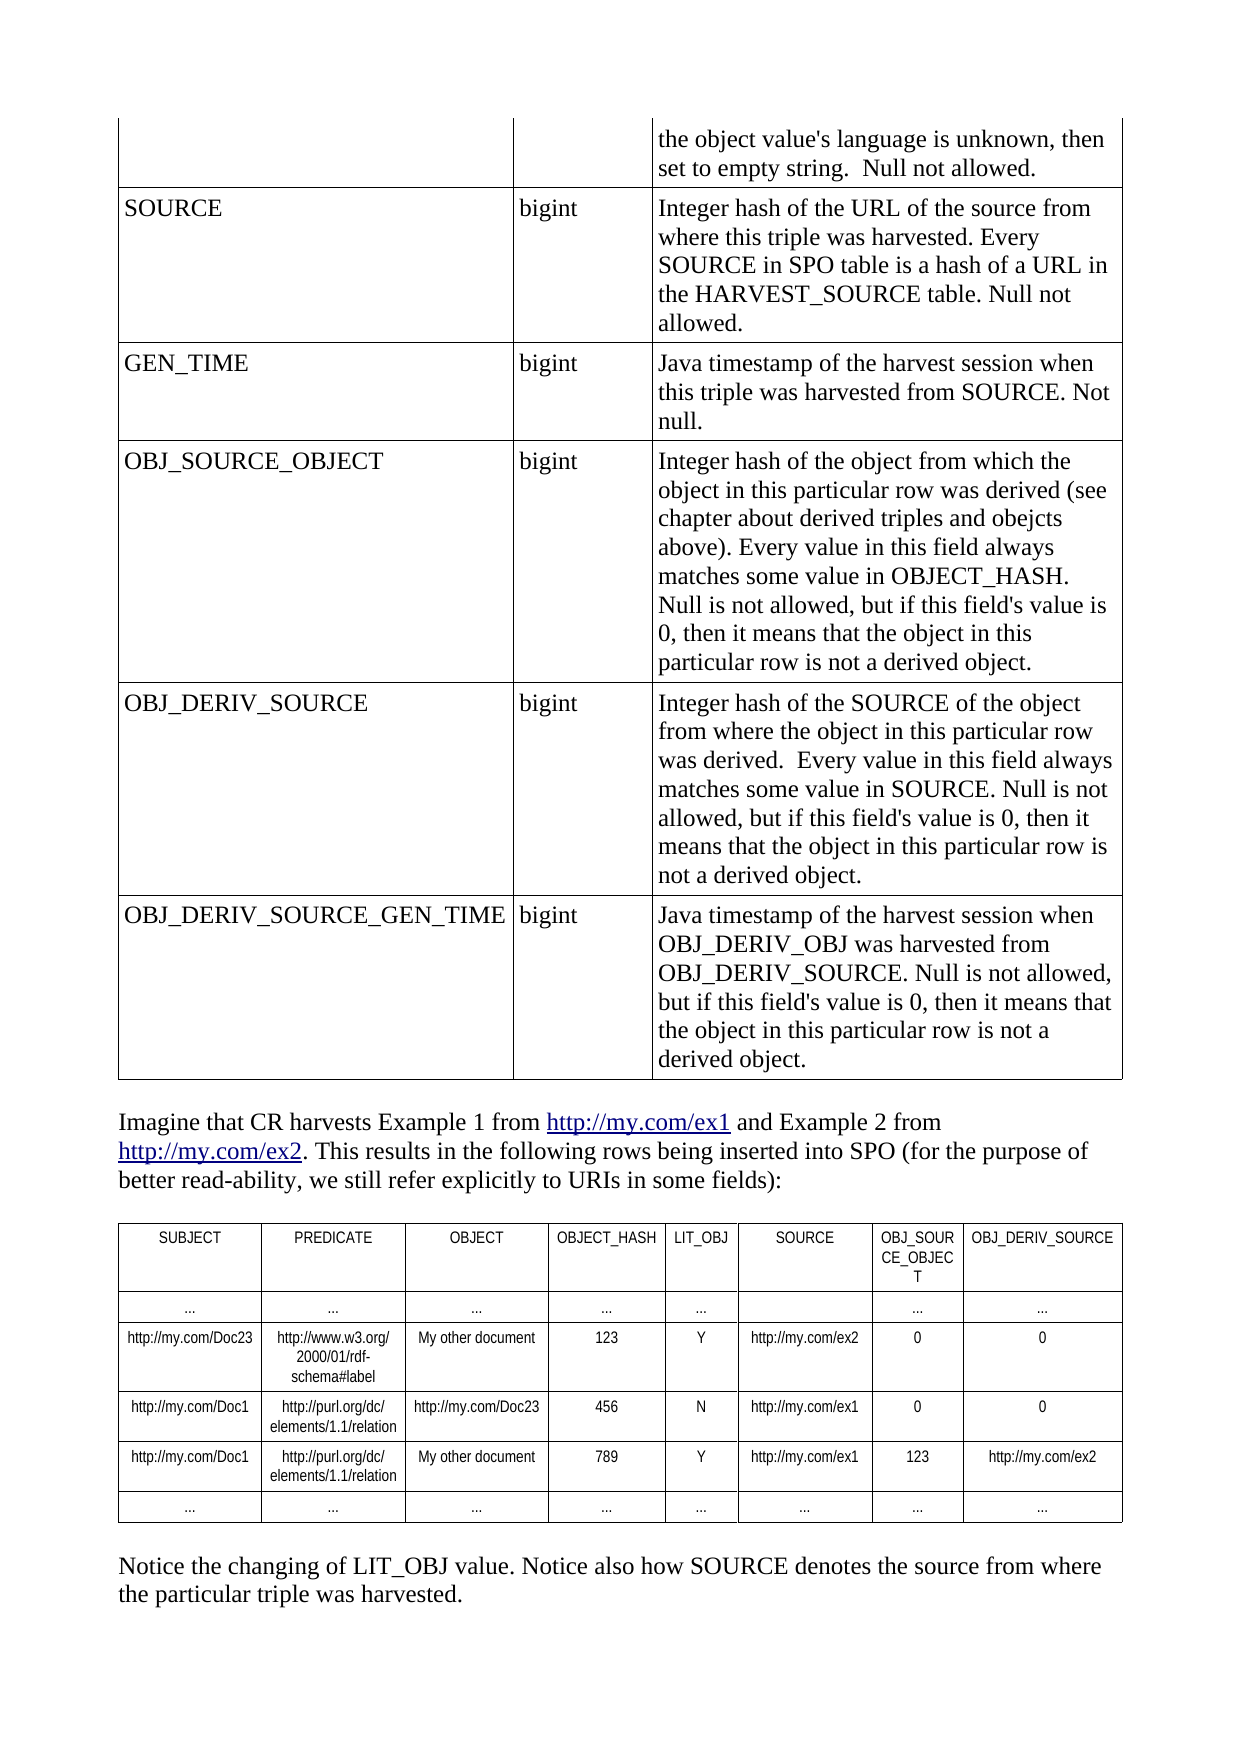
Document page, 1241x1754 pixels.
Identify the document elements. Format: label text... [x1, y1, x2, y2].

table_cell http://purl.org/dc/elements/1.1/relation [262, 1442, 405, 1491]
table_header PREDICATE [262, 1224, 405, 1291]
table_cell Integer hash of the URL of the source from where this triple was harvested. Every SOURCE in SPO table is a hash of a URL in the HARVEST_SOURCE table. Null not allowed. [653, 188, 1122, 342]
table_cell 456 [549, 1392, 665, 1441]
table_cell OBJ_DERIV_SOURCE [119, 683, 513, 895]
table_header OBJ_SOURCE_OBJECT [873, 1224, 963, 1291]
table_cell the object value's language is unknown, then set to empty string. Null not allowed. [653, 118, 1122, 187]
table_cell http://my.com/Doc1 [119, 1392, 261, 1441]
table_header OBJECT_HASH [549, 1224, 665, 1291]
table_cell SOURCE [119, 188, 513, 342]
table_cell My other document [406, 1323, 548, 1391]
table_cell [514, 118, 652, 187]
table_cell 123 [549, 1323, 665, 1391]
table_cell 123 [873, 1442, 963, 1491]
table_cell ... [119, 1292, 261, 1322]
table_cell Integer hash of the SOURCE of the object from where the object in this particular row was derived. Every value in this field always matches some value in SOURCE. Null is not allowed, but if this field's value is 0, then it means that the object in this particular row is not a derived object. [653, 683, 1122, 895]
table_cell 0 [873, 1392, 963, 1441]
table_cell 0 [964, 1392, 1122, 1441]
table_cell Java timestamp of the harvest session when OBJ_DERIV_OBJ was harvested from OBJ_DERIV_SOURCE. Null is not allowed, but if this field's value is 0, then it means that the object in this particular row is not a derived object. [653, 896, 1122, 1079]
table_header LIT_OBJ [666, 1224, 737, 1291]
table_cell Java timestamp of the harvest session when this triple was harvested from SOURCE. Not null. [653, 343, 1122, 440]
table_cell ... [964, 1492, 1122, 1522]
table_cell bigint [514, 188, 652, 342]
table_cell http://my.com/ex2 [964, 1442, 1122, 1491]
table_cell ... [666, 1492, 737, 1522]
table_cell ... [873, 1292, 963, 1322]
table_cell Integer hash of the object from which the object in this particular row was derived (see chapter about derived triples and obejcts above). Every value in this field always matches some value in OBJECT_HASH. Null is not allowed, but if this field's value is 0, then it means that the object in this particular row is not a derived object. [653, 441, 1122, 682]
table_cell http://www.w3.org/2000/01/rdf-schema#label [262, 1323, 405, 1391]
table_cell OBJ_DERIV_SOURCE_GEN_TIME [119, 896, 513, 1079]
table_cell http://purl.org/dc/elements/1.1/relation [262, 1392, 405, 1441]
table_header OBJECT [406, 1224, 548, 1291]
text Imagine that CR harvests Example 1 from http://my.com/ex1 and Example 2 from http://my.com/ex2. This results in the following rows being inserted into SPO (for the purpose of better read-ability, we still refer explicitly to URIs in some fields): [118, 1107, 1122, 1194]
table_cell 789 [549, 1442, 665, 1491]
table_cell Y [666, 1442, 737, 1491]
table_cell [739, 1292, 872, 1322]
text Notice the changing of LIT_OBJ value. Notice also how SOURCE denotes the source from where the particular triple was harvested. [118, 1551, 1122, 1608]
table_cell ... [406, 1492, 548, 1522]
table_cell http://my.com/ex1 [739, 1442, 872, 1491]
table_cell 0 [964, 1323, 1122, 1391]
table_cell http://my.com/Doc23 [119, 1323, 261, 1391]
table_cell 0 [873, 1323, 963, 1391]
table_cell ... [666, 1292, 737, 1322]
table_cell ... [873, 1492, 963, 1522]
table_header OBJ_DERIV_SOURCE [964, 1224, 1122, 1291]
table_cell OBJ_SOURCE_OBJECT [119, 441, 513, 682]
table_cell bigint [514, 683, 652, 895]
table_header SUBJECT [119, 1224, 261, 1291]
table_cell bigint [514, 343, 652, 440]
table_cell http://my.com/ex2 [739, 1323, 872, 1391]
table_cell GEN_TIME [119, 343, 513, 440]
table_header SOURCE [739, 1224, 872, 1291]
table_cell http://my.com/ex1 [739, 1392, 872, 1441]
table_cell N [666, 1392, 737, 1441]
table_cell ... [739, 1492, 872, 1522]
table_cell bigint [514, 896, 652, 1079]
table_cell ... [119, 1492, 261, 1522]
table_cell Y [666, 1323, 737, 1391]
table_cell ... [262, 1492, 405, 1522]
table_cell My other document [406, 1442, 548, 1491]
table_cell ... [549, 1492, 665, 1522]
table_cell http://my.com/Doc23 [406, 1392, 548, 1441]
table_cell ... [406, 1292, 548, 1322]
table_cell ... [964, 1292, 1122, 1322]
table_cell http://my.com/Doc1 [119, 1442, 261, 1491]
table_cell [119, 118, 513, 187]
table_cell bigint [514, 441, 652, 682]
table_cell ... [262, 1292, 405, 1322]
table_cell ... [549, 1292, 665, 1322]
